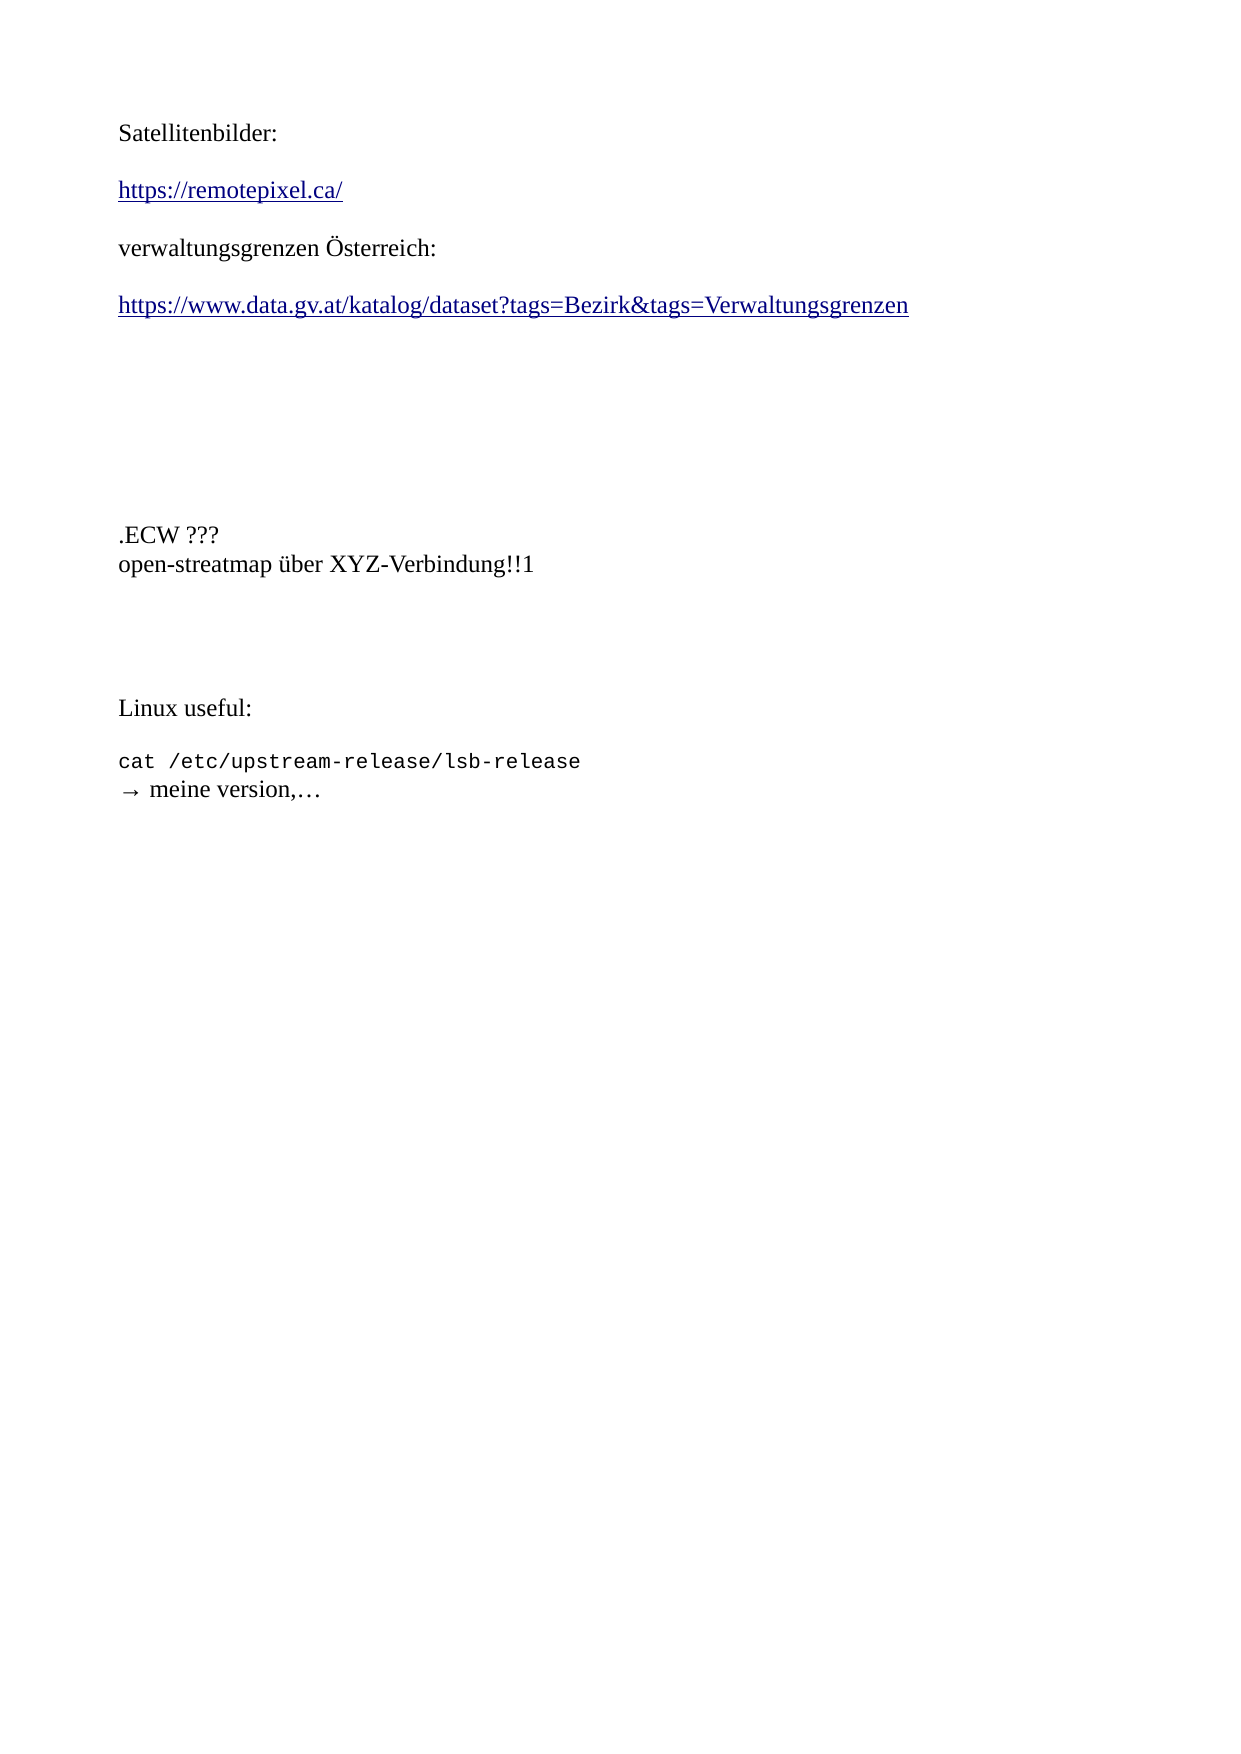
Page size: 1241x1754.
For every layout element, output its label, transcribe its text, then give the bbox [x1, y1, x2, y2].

text open-streatmap über XYZ-Verbindung!!1 [118, 549, 1122, 578]
text https://www.data.gv.at/katalog/dataset?tags=Bezirk&tags=Verwaltungsgrenzen [118, 291, 1122, 319]
text cat /etc/upstream-release/lsb-release [118, 751, 1122, 774]
text verwaltungsgrenzen Österreich: [118, 233, 1122, 262]
text https://remotepixel.ca/ [118, 176, 1122, 204]
text Linux useful: [118, 693, 1122, 722]
text Satellitenbilder: [118, 118, 1122, 147]
text .ECW ??? [118, 521, 1122, 549]
text → meine version,… [118, 774, 1122, 803]
